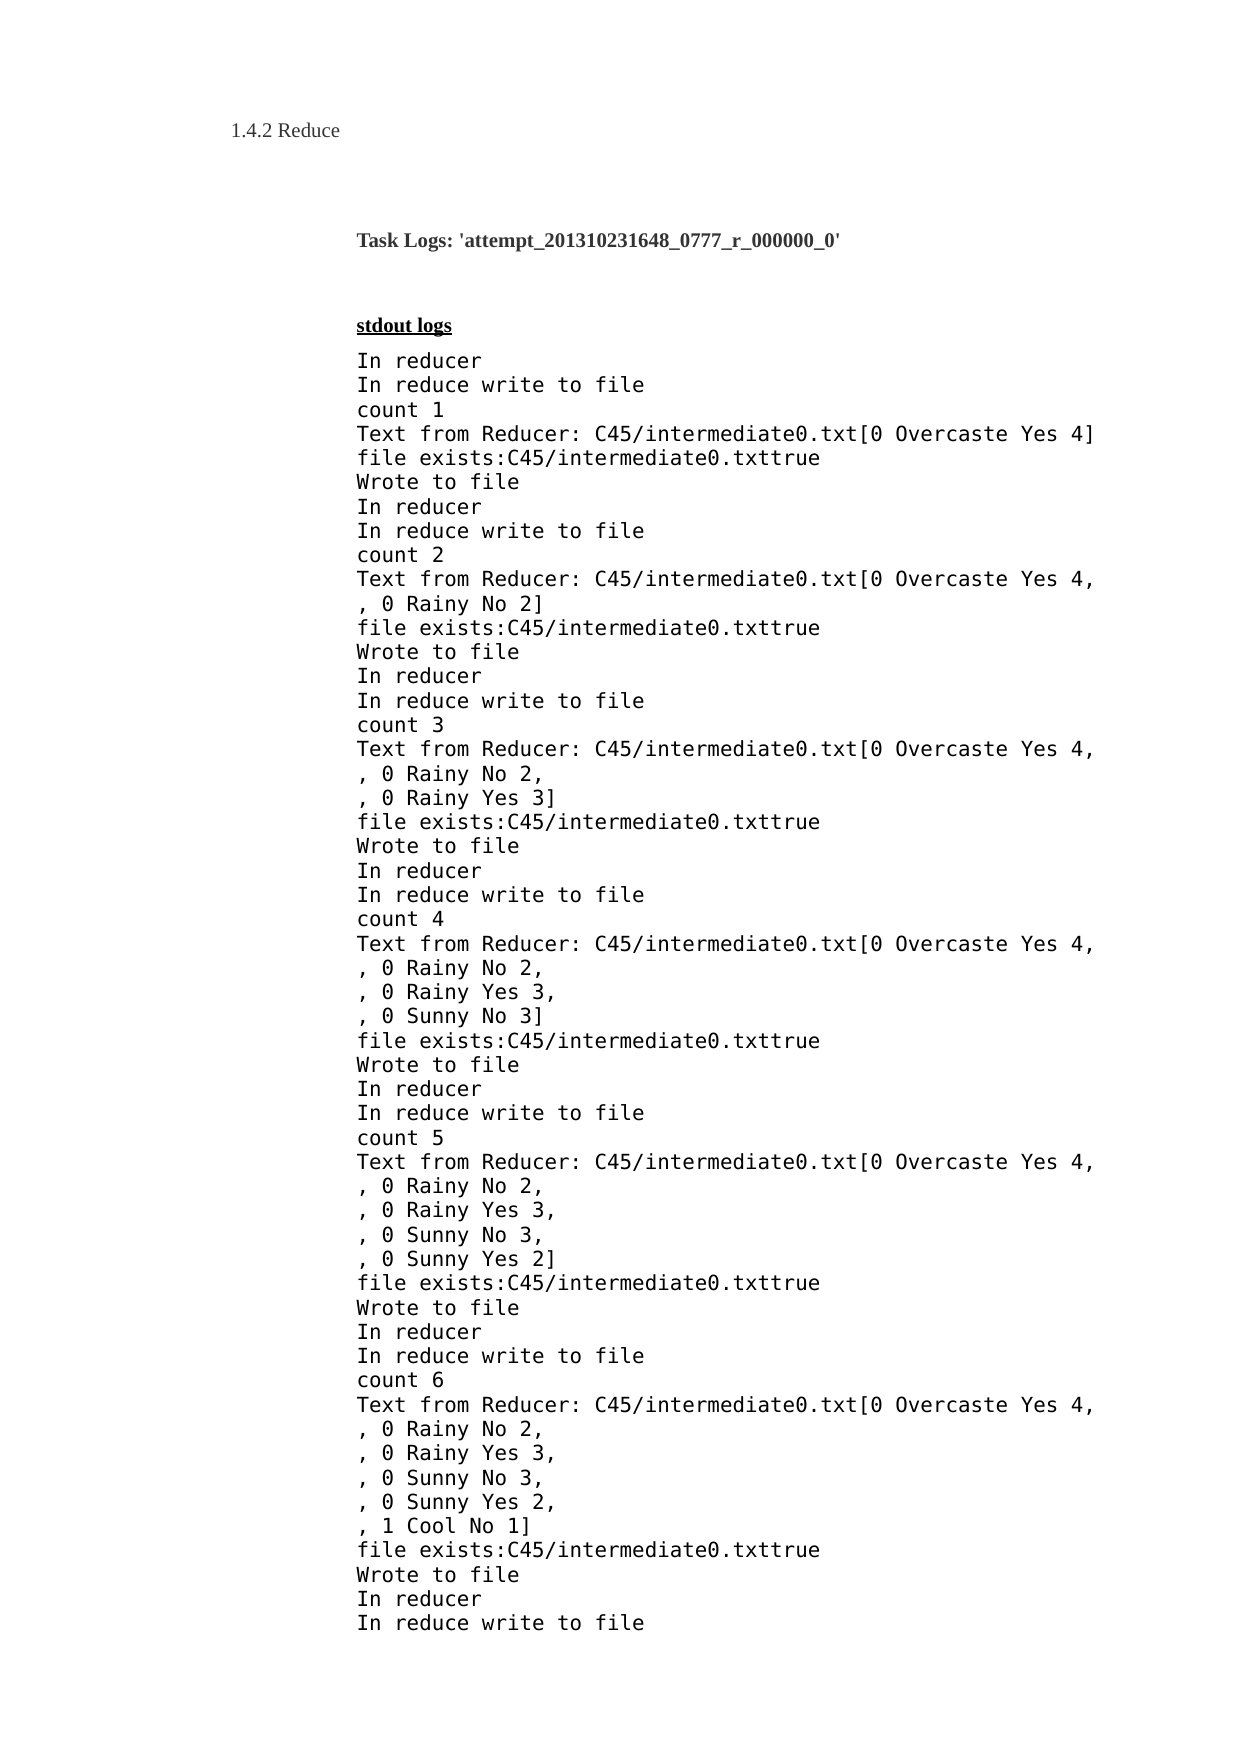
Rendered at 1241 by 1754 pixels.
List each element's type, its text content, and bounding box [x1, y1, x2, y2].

text In reducer [356, 1320, 1122, 1344]
text In reducer [356, 859, 1122, 883]
text count 1 [356, 398, 1122, 422]
text , 0 Rainy Yes 3, [356, 980, 1122, 1004]
text In reduce write to file [356, 883, 1122, 907]
text Text from Reducer: C45/intermediate0.txt[0 Overcaste Yes 4, [356, 1393, 1122, 1417]
text Wrote to file [356, 1563, 1122, 1587]
text Text from Reducer: C45/intermediate0.txt[0 Overcaste Yes 4, [356, 932, 1122, 956]
text Text from Reducer: C45/intermediate0.txt[0 Overcaste Yes 4, [356, 567, 1122, 592]
text , 0 Rainy Yes 3] [356, 786, 1122, 810]
text count 3 [356, 713, 1122, 737]
text , 0 Sunny Yes 2] [356, 1247, 1122, 1271]
text Wrote to file [356, 1296, 1122, 1320]
text Text from Reducer: C45/intermediate0.txt[0 Overcaste Yes 4, [356, 1150, 1122, 1174]
text , 0 Sunny No 3, [356, 1466, 1122, 1490]
text , 0 Rainy No 2, [356, 1174, 1122, 1198]
text , 0 Sunny No 3, [356, 1223, 1122, 1247]
text count 2 [356, 543, 1122, 567]
text In reducer [356, 495, 1122, 519]
text , 0 Rainy No 2, [356, 1417, 1122, 1441]
text Text from Reducer: C45/intermediate0.txt[0 Overcaste Yes 4, [356, 737, 1122, 762]
text In reduce write to file [356, 519, 1122, 543]
text In reduce write to file [356, 1101, 1122, 1126]
text In reduce write to file [356, 689, 1122, 713]
text file exists:C45/intermediate0.txttrue [356, 616, 1122, 640]
text file exists:C45/intermediate0.txttrue [356, 1029, 1122, 1053]
text Wrote to file [356, 640, 1122, 664]
text In reducer [356, 1587, 1122, 1611]
text , 0 Rainy Yes 3, [356, 1198, 1122, 1223]
text , 0 Sunny Yes 2, [356, 1490, 1122, 1514]
subtitle Task Logs: 'attempt_201310231648_0777_r_000000_0' [356, 228, 1122, 252]
text Wrote to file [356, 834, 1122, 859]
text file exists:C45/intermediate0.txttrue [356, 810, 1122, 834]
text In reducer [356, 1077, 1122, 1101]
text stdout logs [356, 264, 1122, 337]
text , 0 Rainy No 2, [356, 762, 1122, 786]
text In reducer [356, 664, 1122, 689]
text In reduce write to file [356, 1611, 1122, 1635]
text , 1 Cool No 1] [356, 1514, 1122, 1538]
text , 0 Rainy No 2, [356, 956, 1122, 980]
text , 0 Rainy Yes 3, [356, 1441, 1122, 1466]
text count 6 [356, 1368, 1122, 1393]
text Wrote to file [356, 1053, 1122, 1077]
text file exists:C45/intermediate0.txttrue [356, 1271, 1122, 1296]
text Wrote to file [356, 470, 1122, 495]
text count 5 [356, 1126, 1122, 1150]
text Text from Reducer: C45/intermediate0.txt[0 Overcaste Yes 4] [356, 422, 1122, 446]
list 1.4.2 Reduce [193, 118, 1122, 142]
text file exists:C45/intermediate0.txttrue [356, 1538, 1122, 1563]
text count 4 [356, 907, 1122, 932]
text In reducer [356, 349, 1122, 373]
text In reduce write to file [356, 373, 1122, 398]
text , 0 Rainy No 2] [356, 592, 1122, 616]
text , 0 Sunny No 3] [356, 1004, 1122, 1029]
text In reduce write to file [356, 1344, 1122, 1368]
text file exists:C45/intermediate0.txttrue [356, 446, 1122, 470]
